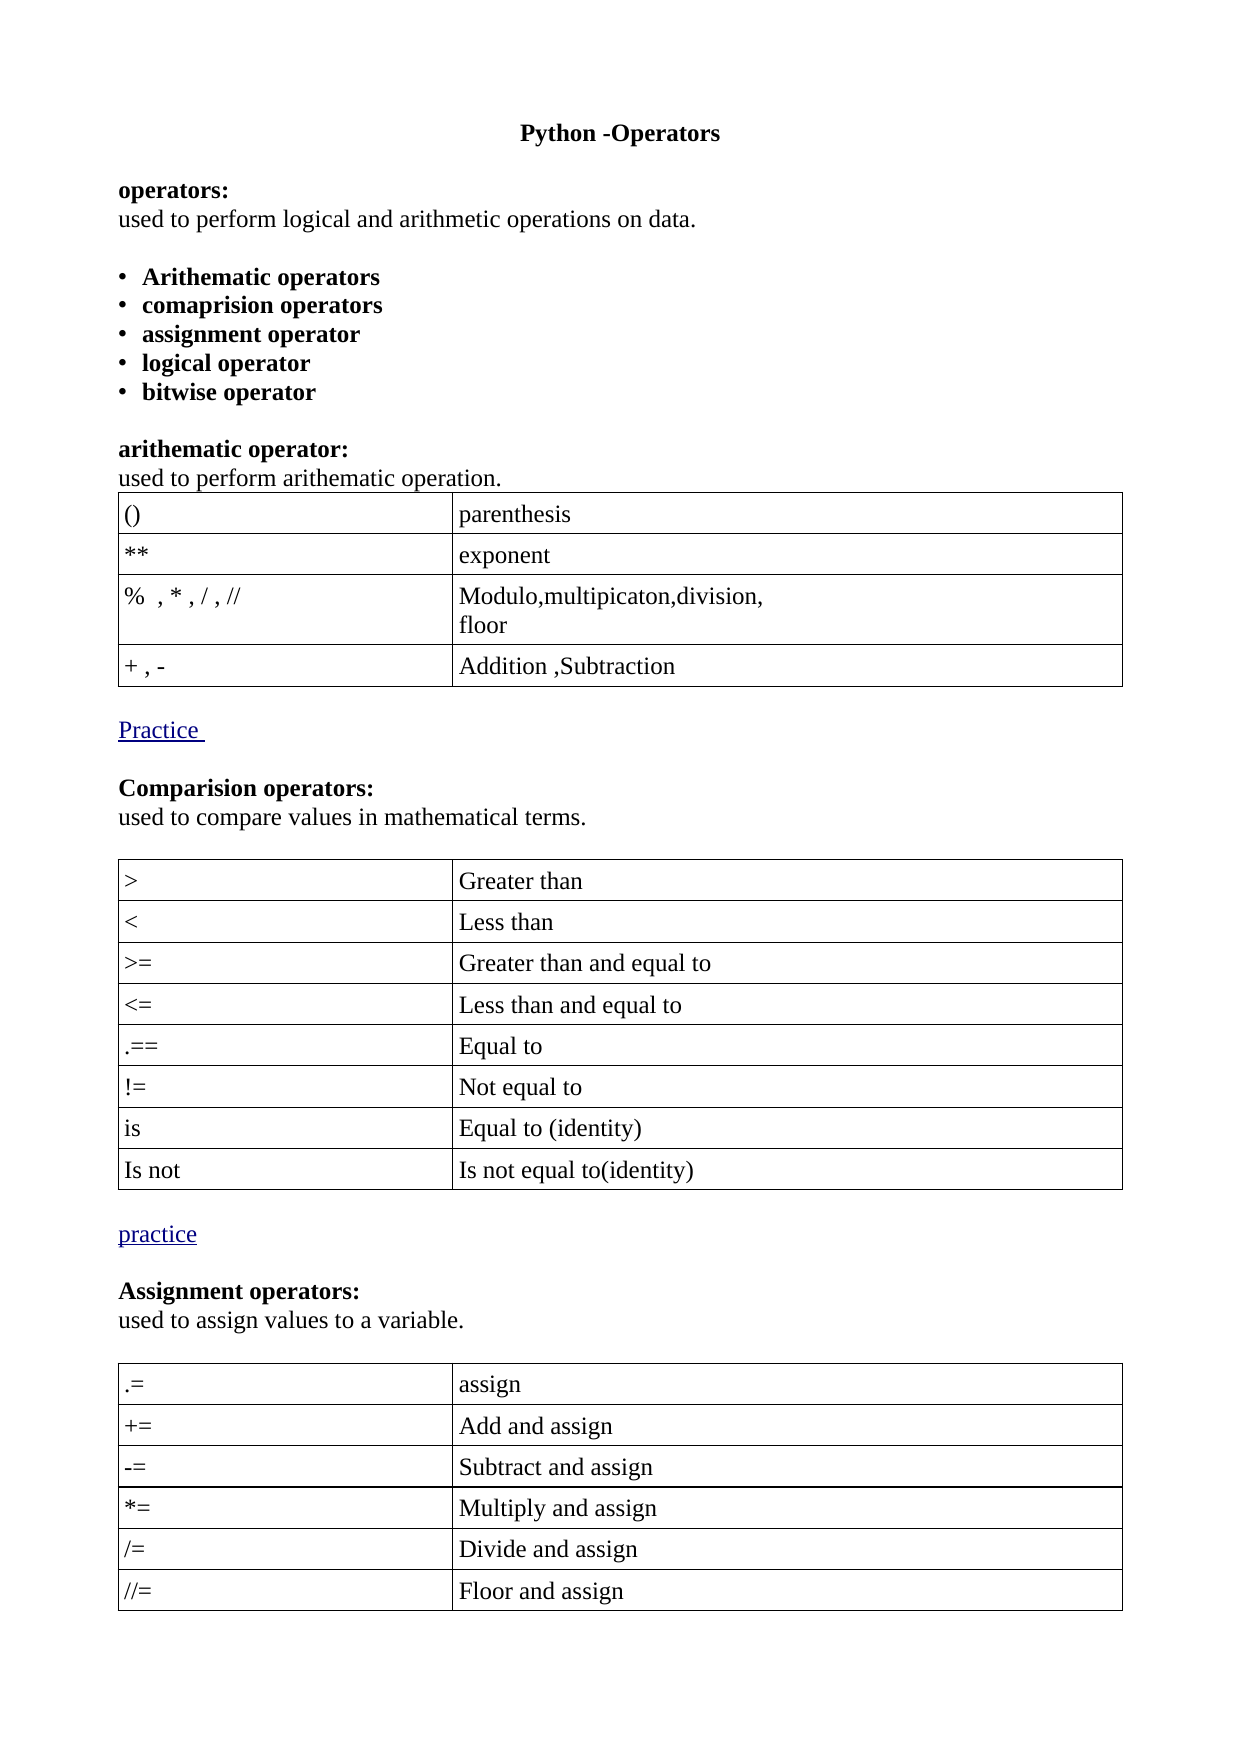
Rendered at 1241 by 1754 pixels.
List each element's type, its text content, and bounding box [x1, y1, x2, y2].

table_cell Equal to [453, 1025, 1122, 1065]
table_cell ** [119, 534, 452, 574]
table_header Greater than [453, 860, 1122, 900]
list comaprision operators [118, 291, 1122, 319]
table_cell /= [119, 1529, 452, 1569]
table_cell .== [119, 1025, 452, 1065]
table_cell Addition ,Subtraction [453, 645, 1122, 686]
text Practice [118, 715, 1122, 744]
table_header .= [119, 1364, 452, 1404]
table_cell != [119, 1066, 452, 1107]
table_cell exponent [453, 534, 1122, 574]
table_cell < [119, 901, 452, 942]
text used to compare values in mathematical terms. [118, 802, 1122, 830]
text Comparision operators: [118, 773, 1122, 802]
table_cell Add and assign [453, 1405, 1122, 1445]
table_cell Equal to (identity) [453, 1108, 1122, 1148]
table_cell % , * , / , // [119, 575, 452, 644]
table_cell Is not equal to(identity) [453, 1149, 1122, 1189]
list Arithematic operators [118, 262, 1122, 291]
text arithematic operator: [118, 434, 1122, 463]
table_cell -= [119, 1446, 452, 1486]
table_header () [119, 493, 452, 533]
table_cell Floor and assign [453, 1570, 1122, 1610]
table_cell Less than and equal to [453, 984, 1122, 1024]
list logical operator [118, 348, 1122, 377]
table_cell += [119, 1405, 452, 1445]
table_cell + , - [119, 645, 452, 686]
table_header assign [453, 1364, 1122, 1404]
table_cell Subtract and assign [453, 1446, 1122, 1486]
table_cell *= [119, 1488, 452, 1528]
table_cell Less than [453, 901, 1122, 942]
table_cell Modulo,multipicaton,division, floor [453, 575, 1122, 644]
text practice [118, 1219, 1122, 1248]
text operators: [118, 176, 1122, 204]
table_header parenthesis [453, 493, 1122, 533]
text Assignment operators: [118, 1276, 1122, 1305]
table_header > [119, 860, 452, 900]
table_cell Multiply and assign [453, 1488, 1122, 1528]
table_cell //= [119, 1570, 452, 1610]
list assignment operator [118, 319, 1122, 348]
text used to perform arithematic operation. [118, 463, 1122, 492]
text used to perform logical and arithmetic operations on data. [118, 204, 1122, 233]
list bitwise operator [118, 377, 1122, 406]
table_cell Is not [119, 1149, 452, 1189]
table_cell is [119, 1108, 452, 1148]
table_cell <= [119, 984, 452, 1024]
text used to assign values to a variable. [118, 1305, 1122, 1334]
table_cell Not equal to [453, 1066, 1122, 1107]
table_cell >= [119, 943, 452, 983]
table_cell Greater than and equal to [453, 943, 1122, 983]
text Python -Operators [118, 118, 1122, 147]
table_cell Divide and assign [453, 1529, 1122, 1569]
